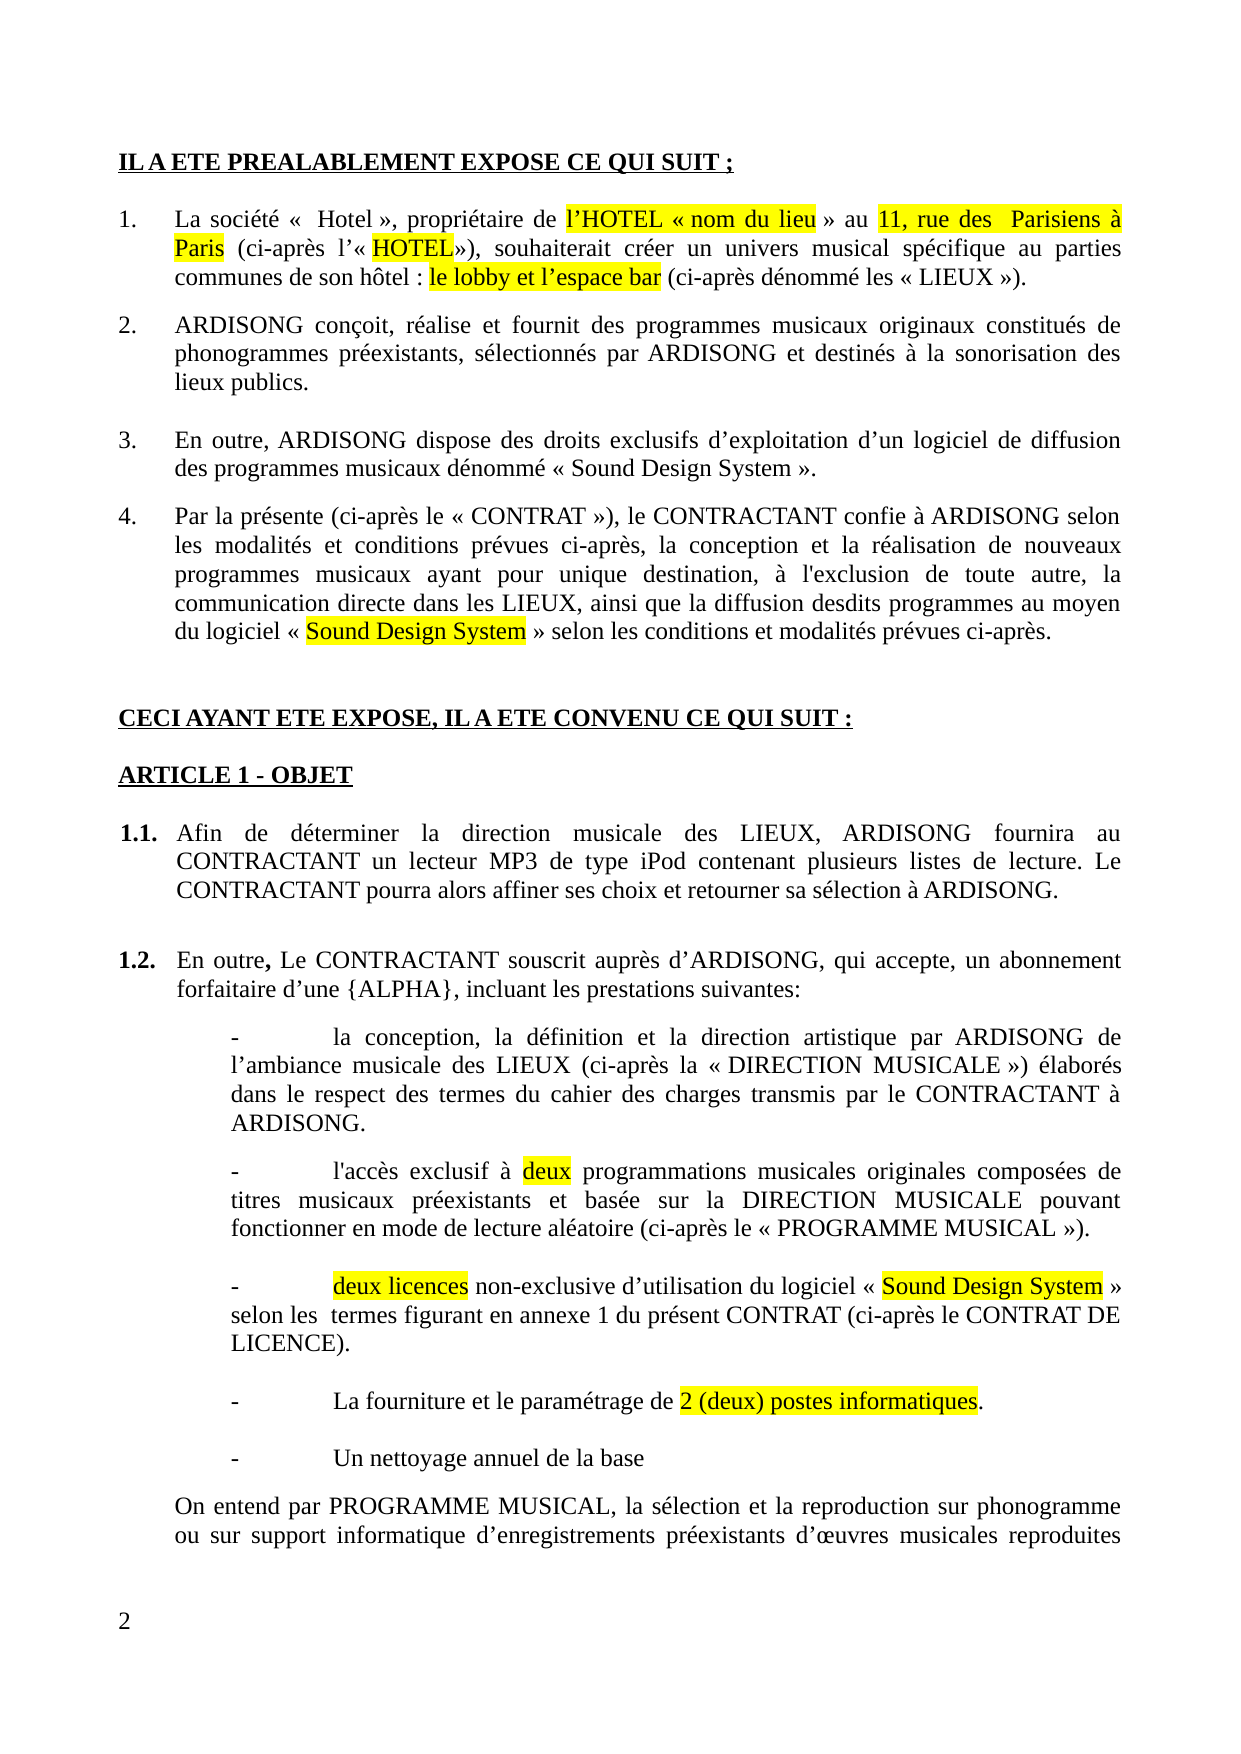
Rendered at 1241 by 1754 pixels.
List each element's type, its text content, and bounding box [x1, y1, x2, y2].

text CECI AYANT ETE EXPOSE, IL A ETE CONVENU CE QUI SUIT : [118, 703, 1122, 731]
text 4. Par la présente (ci-après le « CONTRAT »), le CONTRACTANT confie à ARDISONG selon les modalités et conditions prévues ci-après, la conception et la réalisation de nouveaux programmes musicaux ayant pour unique destination, à l'exclusion de toute autre, la communication directe dans les LIEUX, ainsi que la diffusion desdits programmes au moyen du logiciel « Sound Design System » selon les conditions et modalités prévues ci-après. [118, 501, 1122, 645]
text On entend par PROGRAMME MUSICAL, la sélection et la reproduction sur phonogramme ou sur support informatique d’enregistrements préexistants d’œuvres musicales reproduites [174, 1491, 1122, 1549]
text 1.2. En outre, Le CONTRACTANT souscrit auprès d’ARDISONG, qui accepte, un abonnement forfaitaire d’une {ALPHA}, incluant les prestations suivantes: [118, 945, 1122, 1003]
list l'accès exclusif à deux programmations musicales originales composées de titres musicaux préexistants et basée sur la DIRECTION MUSICALE pouvant fonctionner en mode de lecture aléatoire (ci-après le « PROGRAMME MUSICAL »). [231, 1156, 1122, 1242]
list Afin de déterminer la direction musicale des LIEUX, ARDISONG fournira au CONTRACTANT un lecteur MP3 de type iPod contenant plusieurs listes de lecture. Le CONTRACTANT pourra alors affiner ses choix et retourner sa sélection à ARDISONG. [120, 818, 1122, 904]
list deux licences non-exclusive d’utilisation du logiciel « Sound Design System » selon les termes figurant en annexe 1 du présent CONTRAT (ci-après le CONTRAT DE LICENCE). [231, 1271, 1122, 1357]
list Un nettoyage annuel de la base [231, 1443, 1122, 1472]
text 2. ARDISONG conçoit, réalise et fournit des programmes musicaux originaux constitués de phonogrammes préexistants, sélectionnés par ARDISONG et destinés à la sonorisation des lieux publics. [118, 310, 1122, 396]
text IL A ETE PREALABLEMENT EXPOSE CE QUI SUIT ; [118, 147, 1122, 176]
text ARTICLE 1 - OBJET [118, 760, 1122, 789]
text 1. La société « Hotel », propriétaire de l’HOTEL « nom du lieu » au 11, rue des Parisiens à Paris (ci-après l’« HOTEL»), souhaiterait créer un univers musical spécifique au parties communes de son hôtel : le lobby et l’espace bar (ci-après dénommé les « LIEUX »). [118, 204, 1122, 291]
list la conception, la définition et la direction artistique par ARDISONG de l’ambiance musicale des LIEUX (ci-après la « DIRECTION MUSICALE ») élaborés dans le respect des termes du cahier des charges transmis par le CONTRACTANT à ARDISONG. [231, 1022, 1122, 1137]
text 3. En outre, ARDISONG dispose des droits exclusifs d’exploitation d’un logiciel de diffusion des programmes musicaux dénommé « Sound Design System ». [118, 425, 1122, 482]
list La fourniture et le paramétrage de 2 (deux) postes informatiques. [231, 1386, 1122, 1415]
